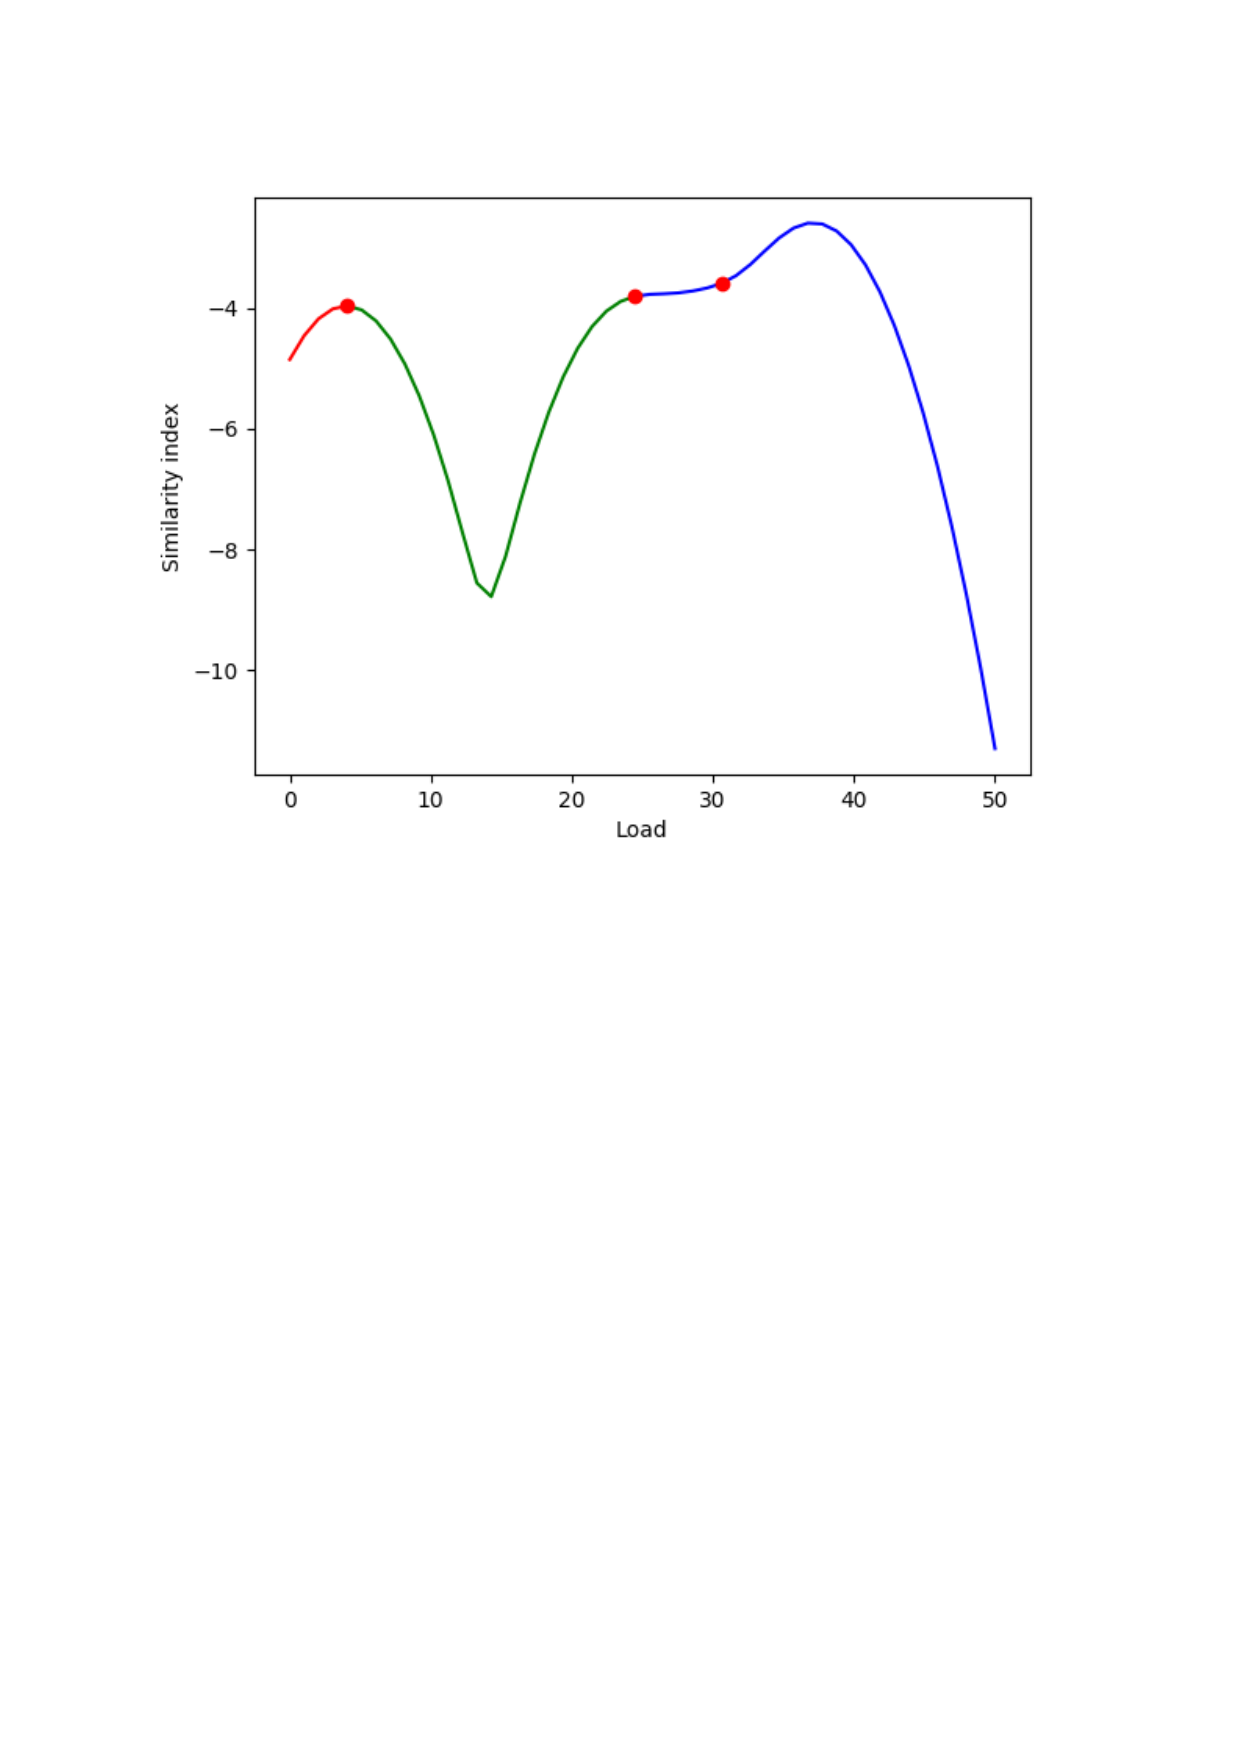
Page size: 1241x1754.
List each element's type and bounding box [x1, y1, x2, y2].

picture [150, 118, 1090, 853]
